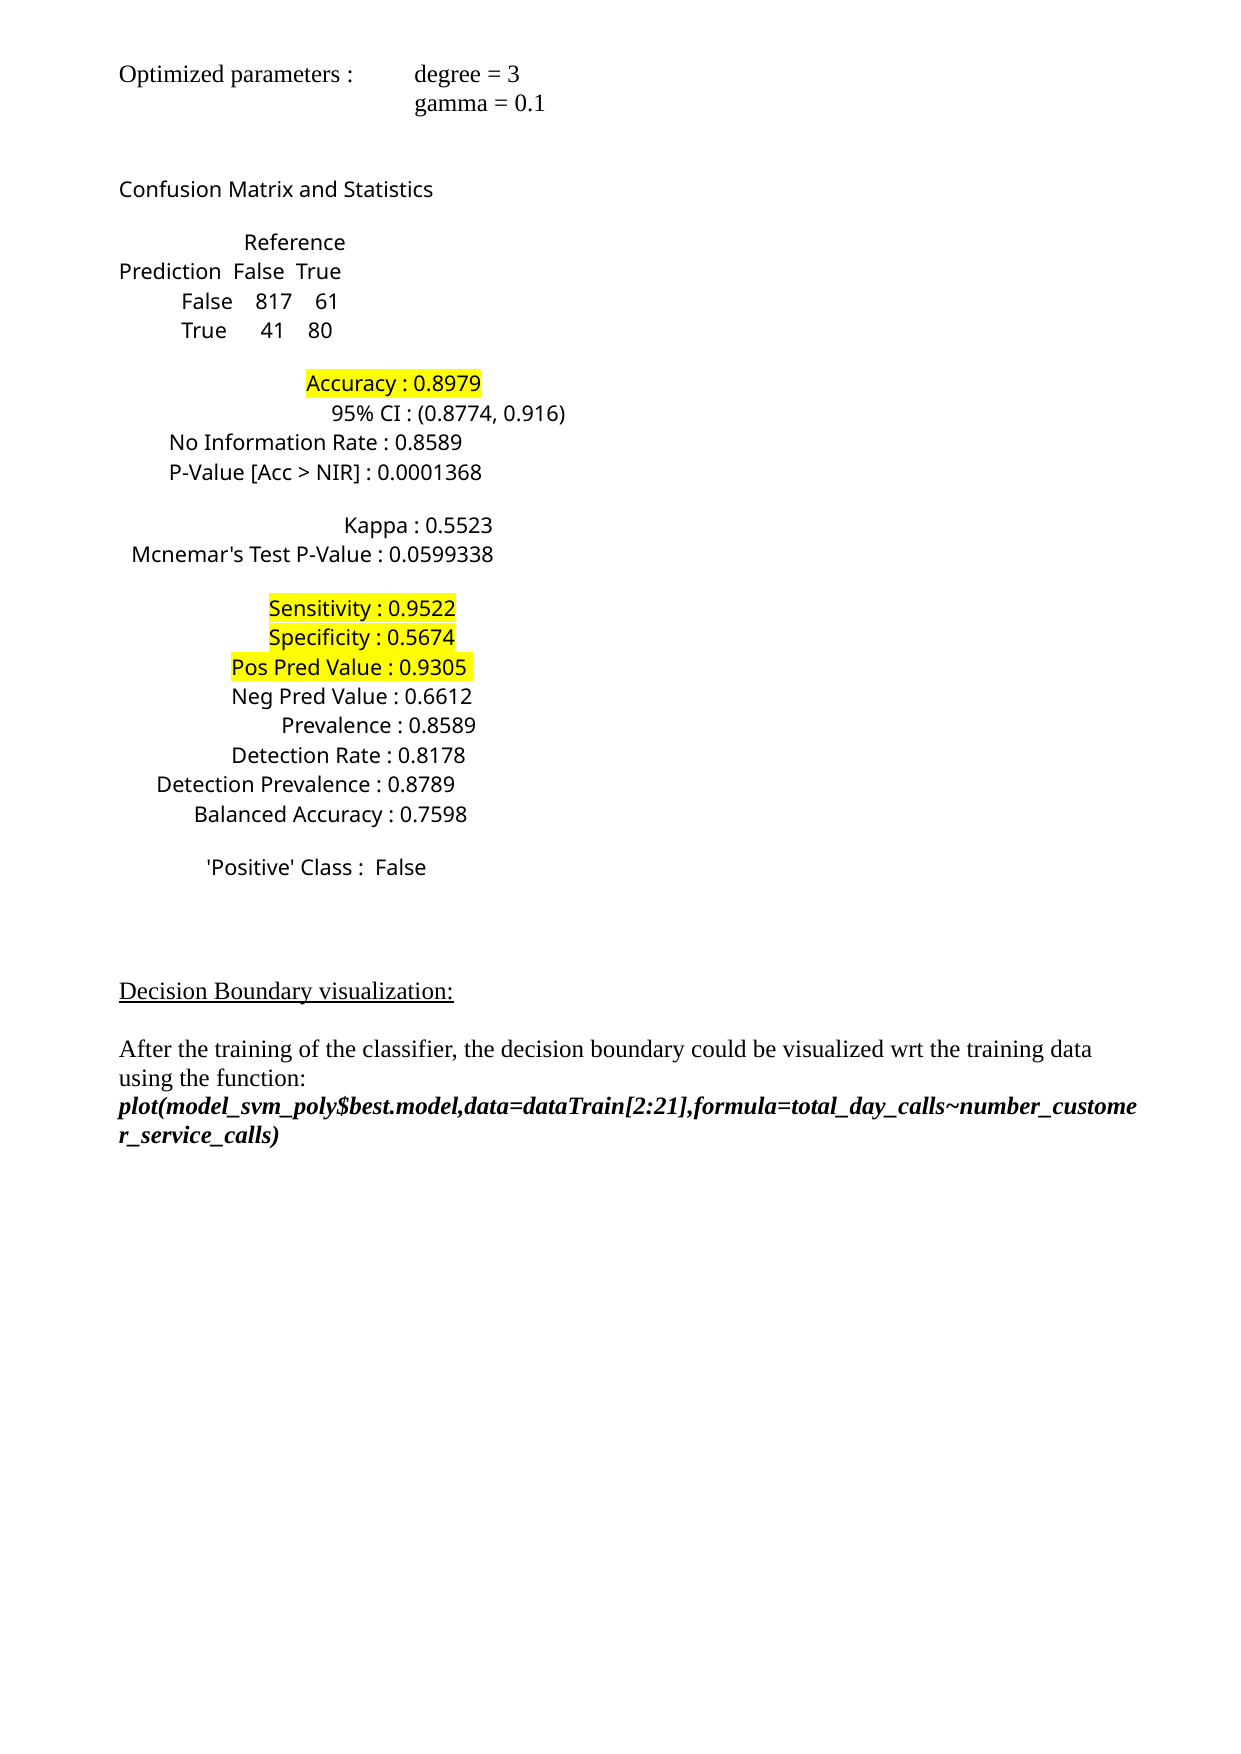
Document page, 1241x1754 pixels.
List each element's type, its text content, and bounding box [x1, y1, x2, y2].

text Confusion Matrix and Statistics [119, 174, 1234, 203]
text P-Value [Acc > NIR] : 0.0001368 [119, 457, 1145, 487]
text Mcnemar's Test P-Value : 0.0599338 [119, 540, 1145, 569]
text Specificity : 0.5674 [119, 622, 1145, 652]
text plot(model_svm_poly$best.model,data=dataTrain[2:21],formula=total_day_calls~number_customer_service_calls) [119, 1091, 1145, 1149]
text 95% CI : (0.8774, 0.916) [119, 398, 1145, 428]
text Prediction False True [119, 257, 1145, 286]
text No Information Rate : 0.8589 [119, 428, 1145, 457]
text Neg Pred Value : 0.6612 [119, 681, 1145, 711]
text Prevalence : 0.8589 [119, 711, 1145, 740]
text Kappa : 0.5523 [119, 510, 1145, 540]
text Balanced Accuracy : 0.7598 [119, 799, 1145, 829]
text Optimized parameters : degree = 3 [119, 59, 1234, 88]
text Pos Pred Value : 0.9305 [119, 652, 1145, 681]
text Detection Prevalence : 0.8789 [119, 770, 1145, 799]
text Accuracy : 0.8979 [119, 369, 1145, 398]
text After the training of the classifier, the decision boundary could be visualized wrt the training data using the function: [119, 1034, 1145, 1091]
text Reference [119, 227, 1145, 257]
text Detection Rate : 0.8178 [119, 740, 1145, 770]
text Decision Boundary visualization: [119, 976, 1145, 1005]
text 'Positive' Class : False [119, 852, 1145, 882]
text False 817 61 [119, 286, 1145, 316]
text Sensitivity : 0.9522 [119, 593, 1145, 622]
text gamma = 0.1 [119, 88, 1234, 117]
text True 41 80 [119, 316, 1145, 345]
